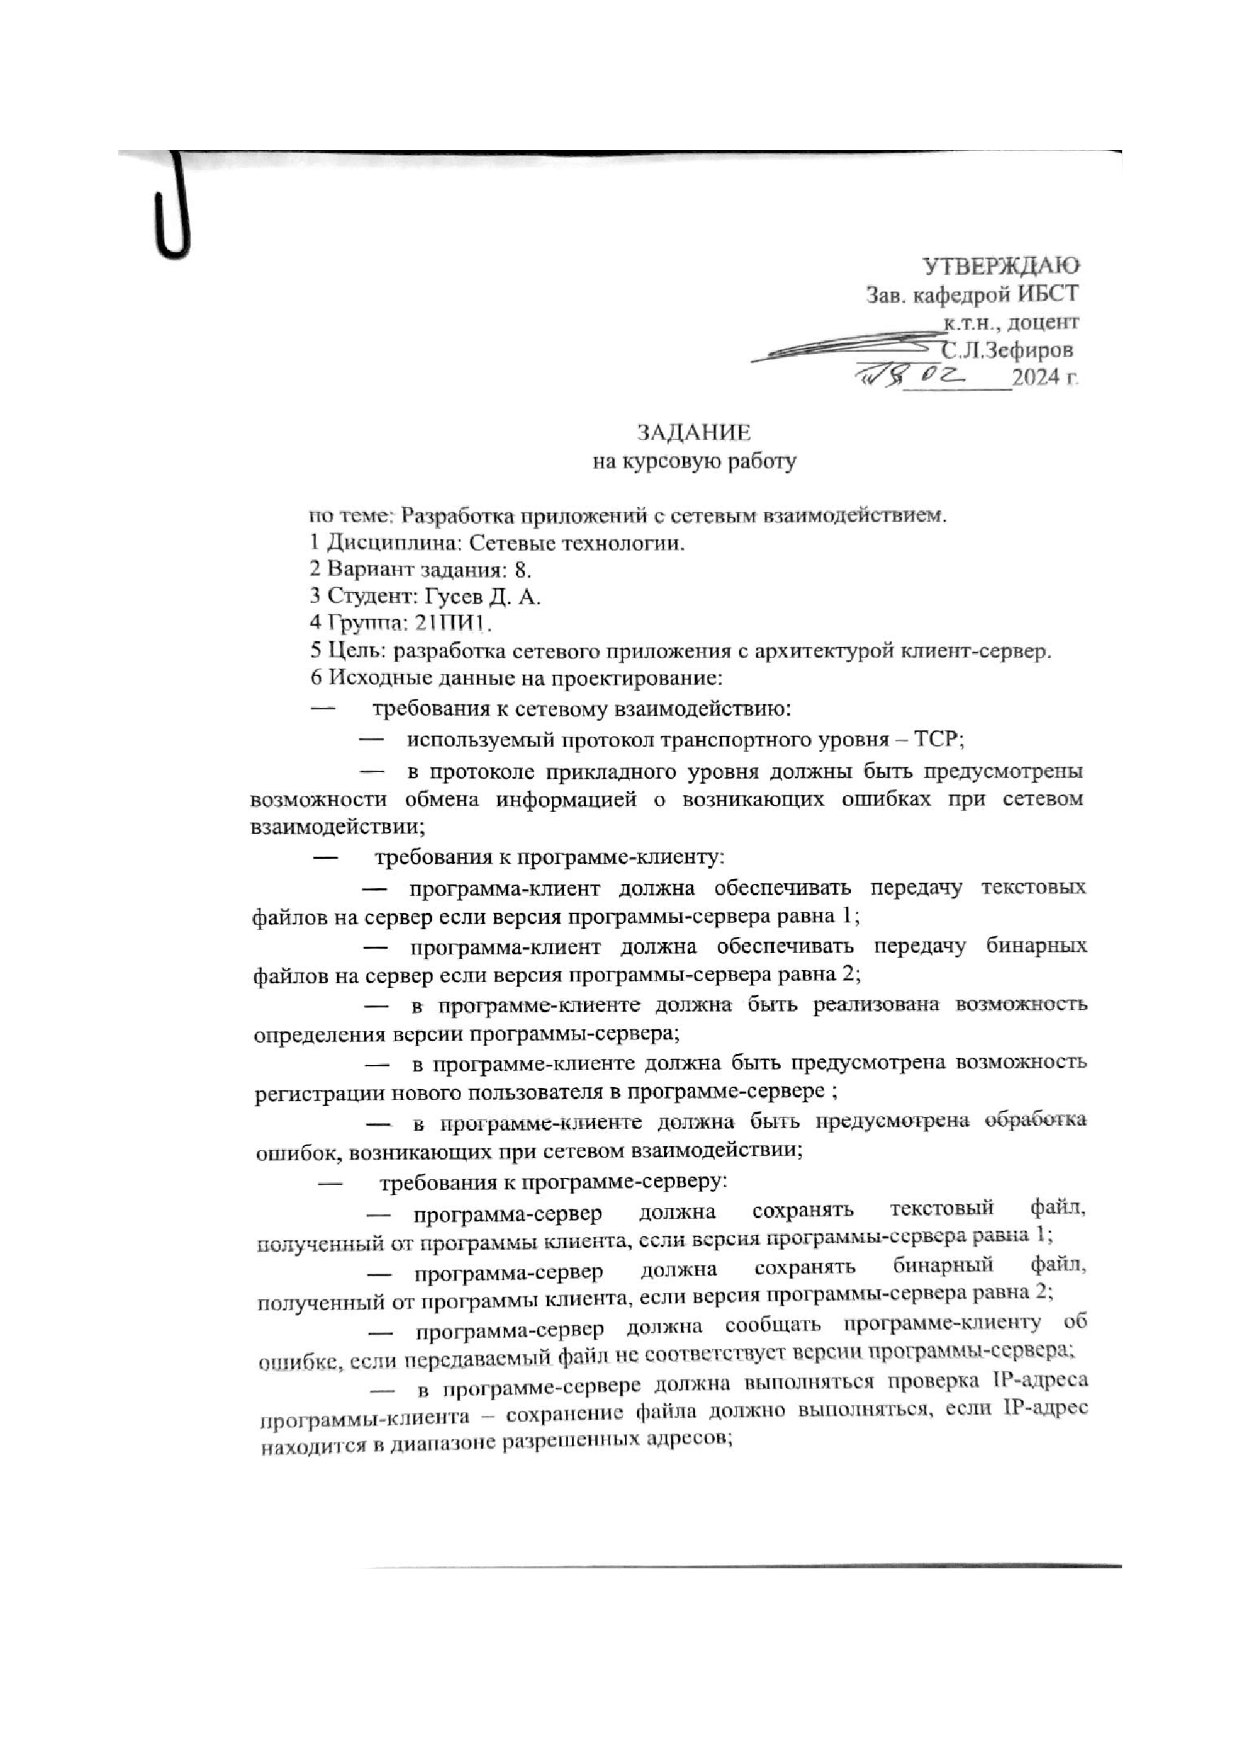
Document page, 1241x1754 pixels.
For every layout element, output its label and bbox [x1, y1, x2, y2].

picture [118, 149, 1123, 1569]
